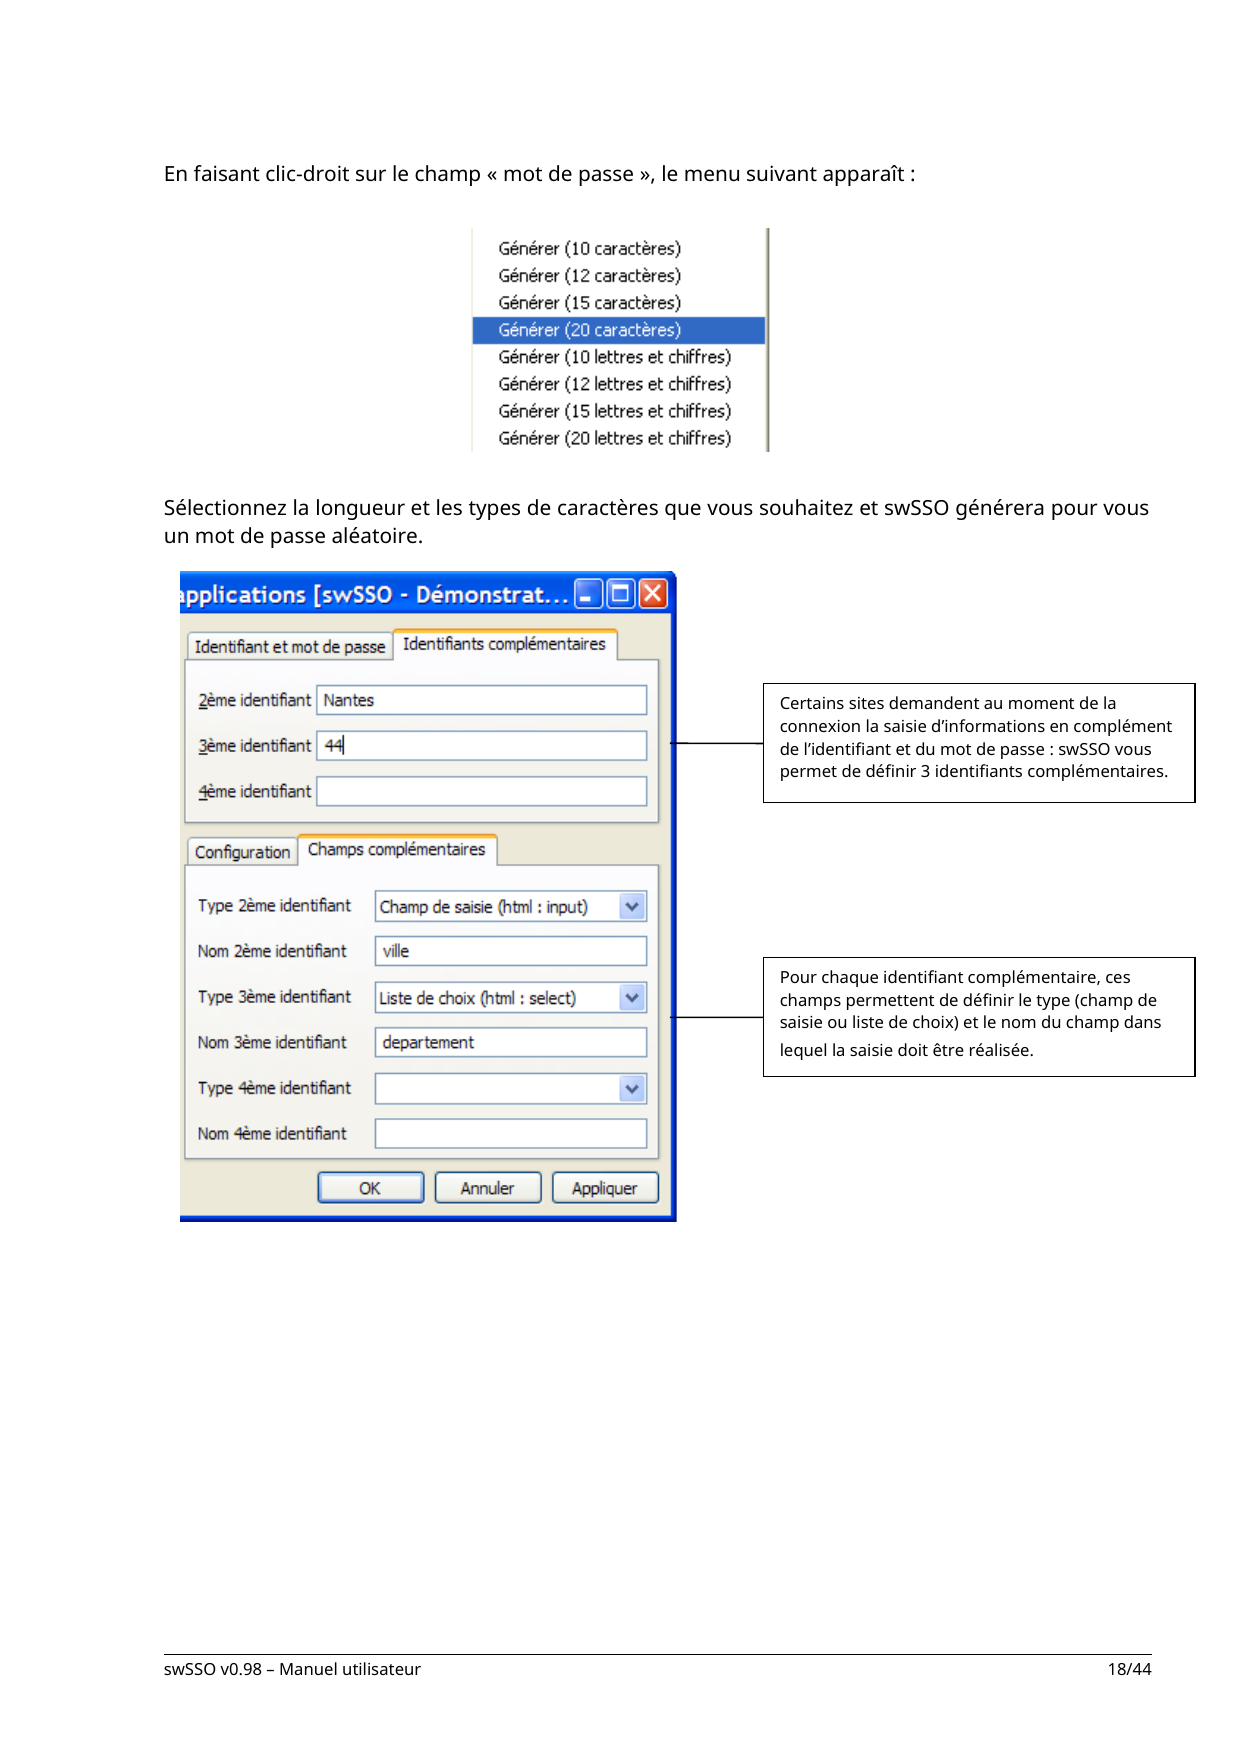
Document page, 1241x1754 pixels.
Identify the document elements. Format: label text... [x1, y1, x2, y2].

text En faisant clic-droit sur le champ « mot de passe », le menu suivant apparaît : [164, 159, 1152, 187]
text Sélectionnez la longueur et les types de caractères que vous souhaitez et swSSO générera pour vous un mot de passe aléatoire. [164, 493, 1152, 550]
picture [180, 571, 677, 1222]
text Pour chaque identifiant complémentaire, ces champs permettent de définir le type (champ de saisie ou liste de choix) et le nom du champ dans lequel la saisie doit être réalisée. [779, 966, 1179, 1062]
text Certains sites demandent au moment de la connexion la saisie d’informations en complément de l’identifiant et du mot de passe : swSSO vous permet de définir 3 identifiants complémentaires. [779, 692, 1179, 782]
